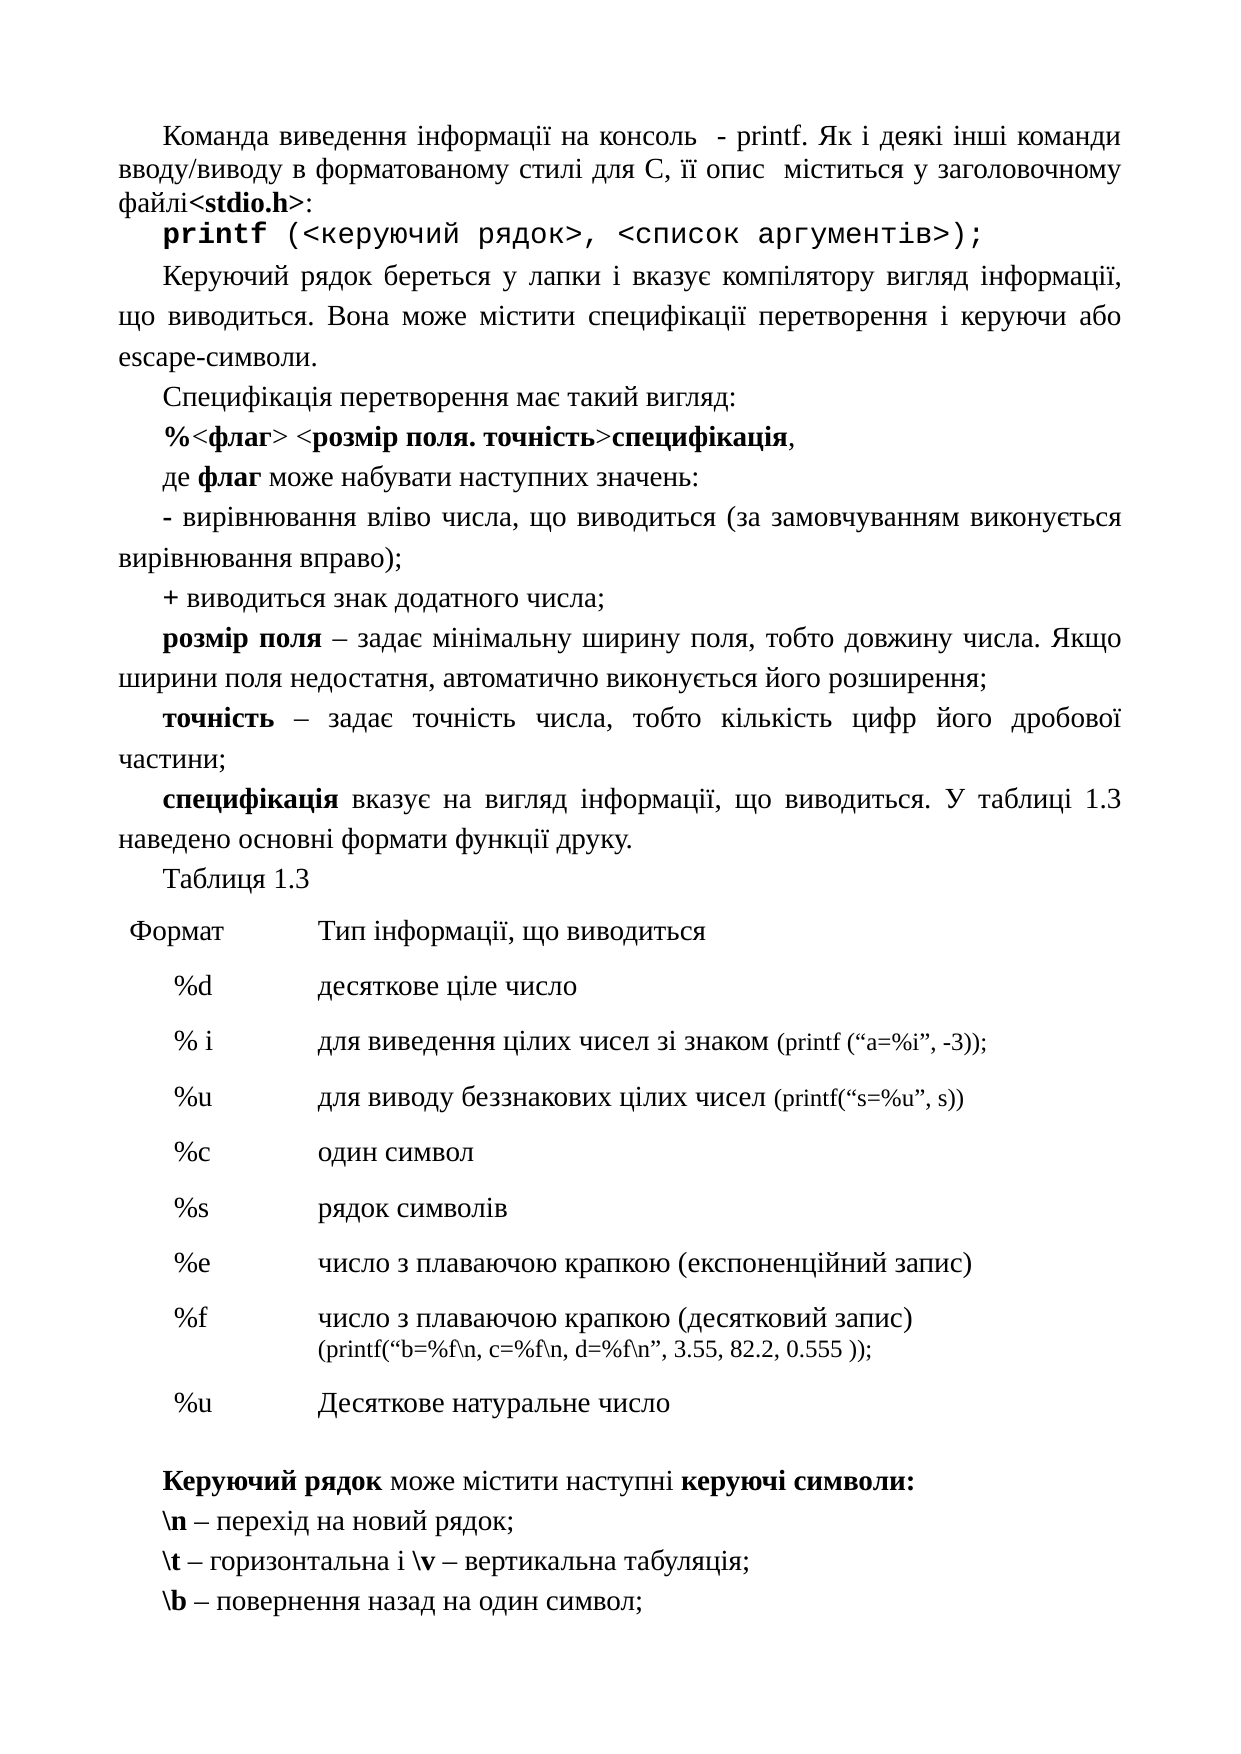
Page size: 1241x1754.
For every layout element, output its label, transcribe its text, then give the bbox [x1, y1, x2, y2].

table_cell десяткове ціле число [263, 957, 1123, 1012]
table_cell %u [118, 1374, 262, 1429]
text \t – горизонтальна і \v – вертикальна табуляція; [118, 1543, 1123, 1577]
table_cell для виводу беззнакових цілих чисел (printf(“s=%u”, s)) [263, 1068, 1123, 1123]
table_cell %f [118, 1290, 262, 1374]
table_header Тип інформації, що виводиться [263, 902, 1123, 957]
table_cell %s [118, 1179, 262, 1234]
table_cell рядок символів [263, 1179, 1123, 1234]
text Керуючий рядок може містити наступні керуючі символи: [118, 1463, 1123, 1496]
table_cell %e [118, 1234, 262, 1289]
text рrintf (<керуючий рядок>, <список аргументів>); [118, 219, 1123, 252]
text Керуючий рядок береться у лапки і вказує компілятору вигляд інформації, що виводиться. Вона може містити специфікації перетворення і керуючи або escape-символи. [118, 258, 1123, 372]
table_cell %d [118, 957, 262, 1012]
text Команда виведення інформації на консоль - printf. Як і деякі інші команди вводу/виводу в форматованому стилі для С, її опис міститься у заголовочному файлі<stdio.h>: [118, 118, 1123, 219]
text %<флаг> <розмір поля. точність>специфікація, [118, 419, 1123, 453]
table_cell % і [118, 1013, 262, 1068]
text специфікація вказує на вигляд інформації, що виводиться. У таблиці 1.3 наведено основні формати функції друку. [118, 781, 1123, 855]
text \b – повернення назад на один символ; [118, 1583, 1123, 1617]
text точність – задає точність числа, тобто кількість цифр його дробової частини; [118, 701, 1123, 774]
text Специфікація перетворення має такий вигляд: [118, 379, 1123, 412]
text \n – перехід на новий рядок; [118, 1503, 1123, 1536]
text + виводиться знак додатного числа; [118, 580, 1123, 613]
table_cell для виведення цілих чисел зі знаком (printf (“a=%i”, -3)); [263, 1013, 1123, 1068]
table_cell %c [118, 1123, 262, 1179]
text Таблиця 1.3 [118, 861, 1123, 895]
table_cell Десяткове натуральне число [263, 1374, 1123, 1429]
table_header Формат [118, 902, 262, 957]
table_cell %u [118, 1068, 262, 1123]
table_cell число з плаваючою крапкою (експоненційний запис) [263, 1234, 1123, 1289]
text де флаг може набувати наступних значень: [118, 459, 1123, 493]
text - вирівнювання вліво числа, що виводиться (за замовчуванням виконується вирівнювання вправо); [118, 499, 1123, 573]
text розмір поля – задає мінімальну ширину поля, тобто довжину числа. Якщо ширини поля недостатня, автоматично виконується його розширення; [118, 620, 1123, 694]
table_cell число з плаваючою крапкою (десятковий запис) (printf(“b=%f\n, c=%f\n, d=%f\n”, 3.55, 82.2, 0.555 )); [263, 1290, 1123, 1374]
table_cell один символ [263, 1123, 1123, 1179]
